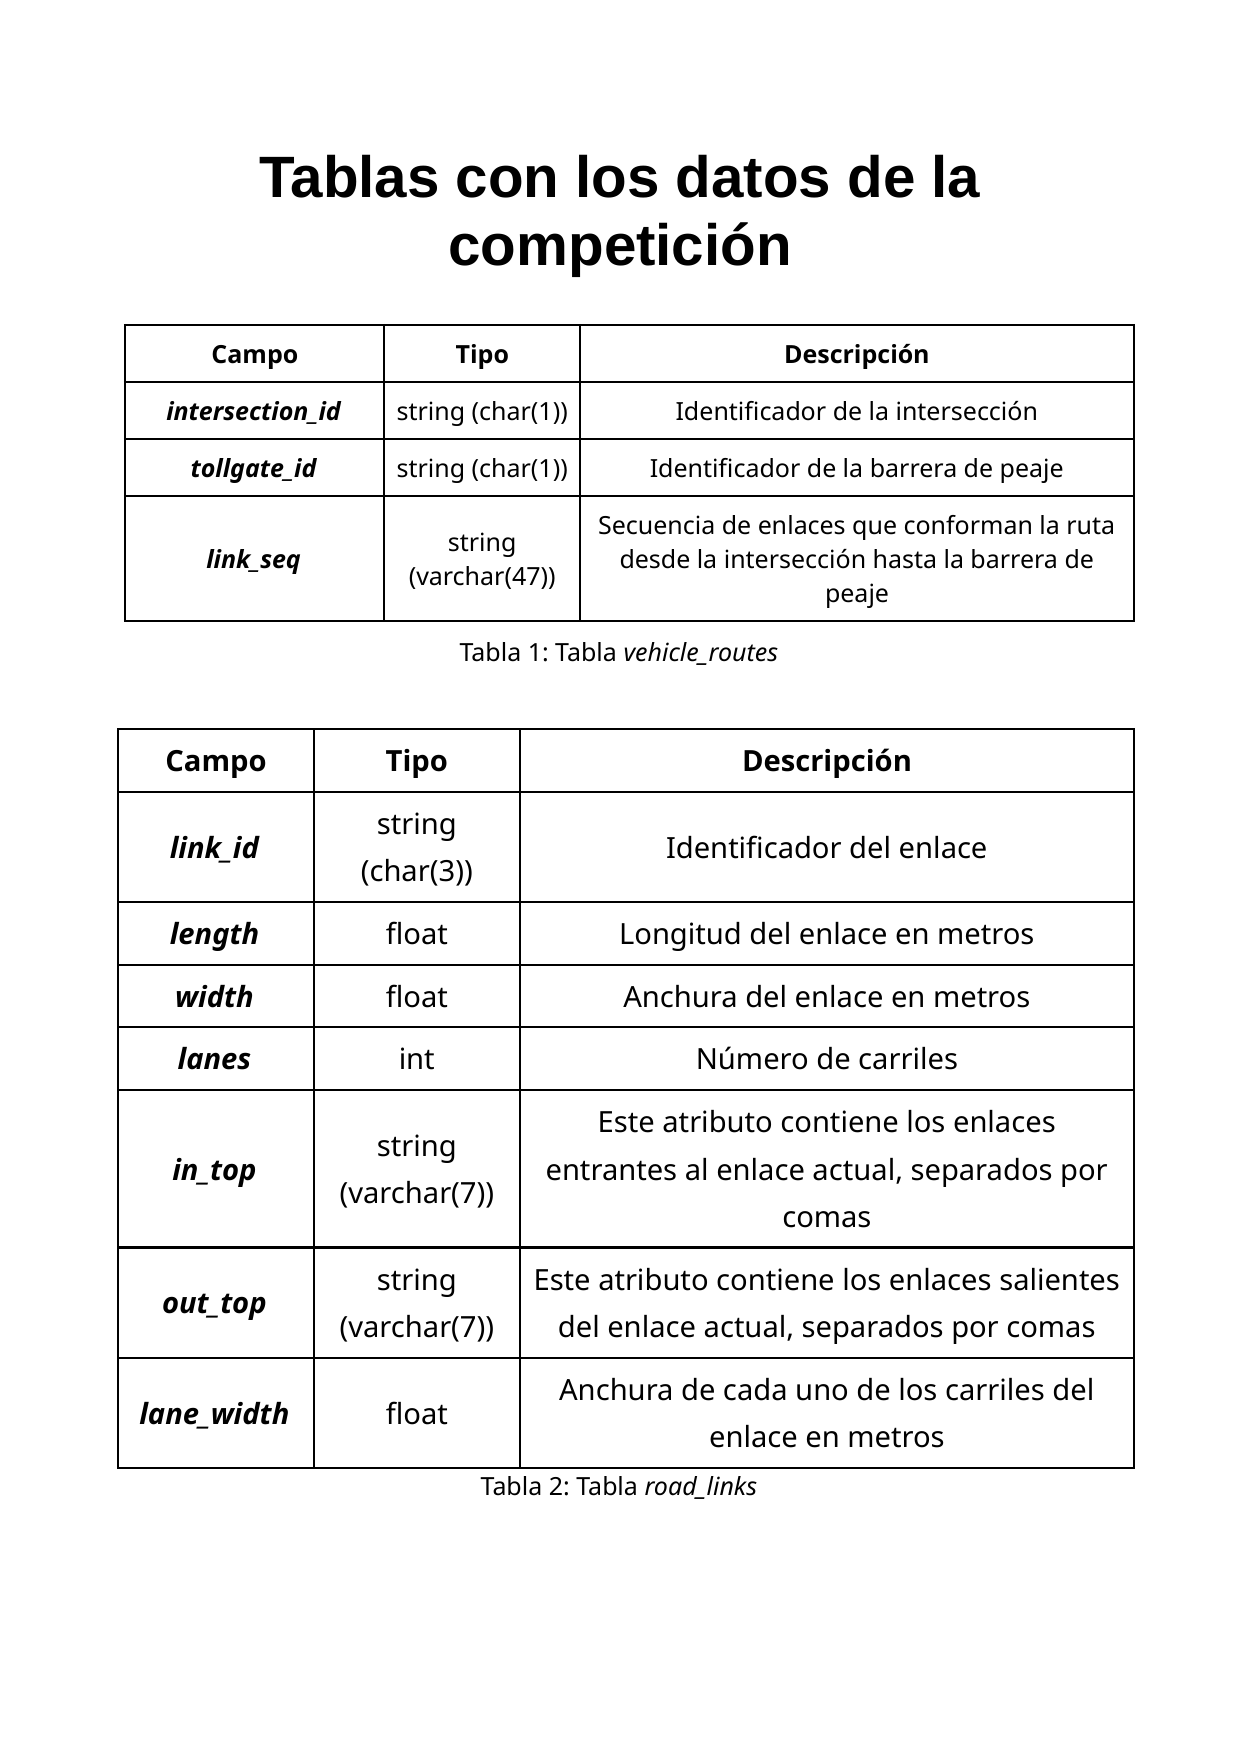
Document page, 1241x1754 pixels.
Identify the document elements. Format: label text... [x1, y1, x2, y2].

table_cell Identificador de la barrera de peaje [581, 440, 1133, 495]
table_header Descripción [581, 326, 1133, 381]
text Tabla 2: Tabla road_links [118, 1469, 1122, 1503]
table_cell Este atributo contiene los enlaces salientes del enlace actual, separados por comas [521, 1249, 1133, 1357]
table_cell float [315, 966, 519, 1026]
table_cell in_top [119, 1091, 313, 1246]
table_cell string (varchar(47)) [385, 497, 579, 620]
table_cell Longitud del enlace en metros [521, 903, 1133, 963]
table_header Campo [119, 730, 313, 791]
table_cell link_seq [126, 497, 383, 620]
table_header Descripción [521, 730, 1133, 791]
table_cell string (char(1)) [385, 383, 579, 438]
table_cell out_top [119, 1249, 313, 1357]
table_header Tipo [315, 730, 519, 791]
table_header Campo [126, 326, 383, 381]
table_cell length [119, 903, 313, 963]
table_cell intersection_id [126, 383, 383, 438]
table_cell float [315, 1359, 519, 1467]
table_cell int [315, 1028, 519, 1089]
table_cell Número de carriles [521, 1028, 1133, 1089]
text Tabla 1: Tabla vehicle_routes [118, 634, 1122, 668]
table_cell lanes [119, 1028, 313, 1089]
table_header Tipo [385, 326, 579, 381]
table_cell float [315, 903, 519, 963]
table_cell lane_width [119, 1359, 313, 1467]
table_cell string (varchar(7)) [315, 1091, 519, 1246]
table_cell Secuencia de enlaces que conforman la ruta desde la intersección hasta la barrera de peaje [581, 497, 1133, 620]
table_cell link_id [119, 793, 313, 901]
table_cell Identificador del enlace [521, 793, 1133, 901]
table_cell Este atributo contiene los enlaces entrantes al enlace actual, separados por comas [521, 1091, 1133, 1246]
table_cell width [119, 966, 313, 1026]
title Tablas con los datos de la competición [118, 143, 1122, 277]
table_cell Identificador de la intersección [581, 383, 1133, 438]
table_cell string (varchar(7)) [315, 1249, 519, 1357]
table_cell string (char(1)) [385, 440, 579, 495]
table_cell tollgate_id [126, 440, 383, 495]
table_cell Anchura del enlace en metros [521, 966, 1133, 1026]
table_cell string (char(3)) [315, 793, 519, 901]
table_cell Anchura de cada uno de los carriles del enlace en metros [521, 1359, 1133, 1467]
